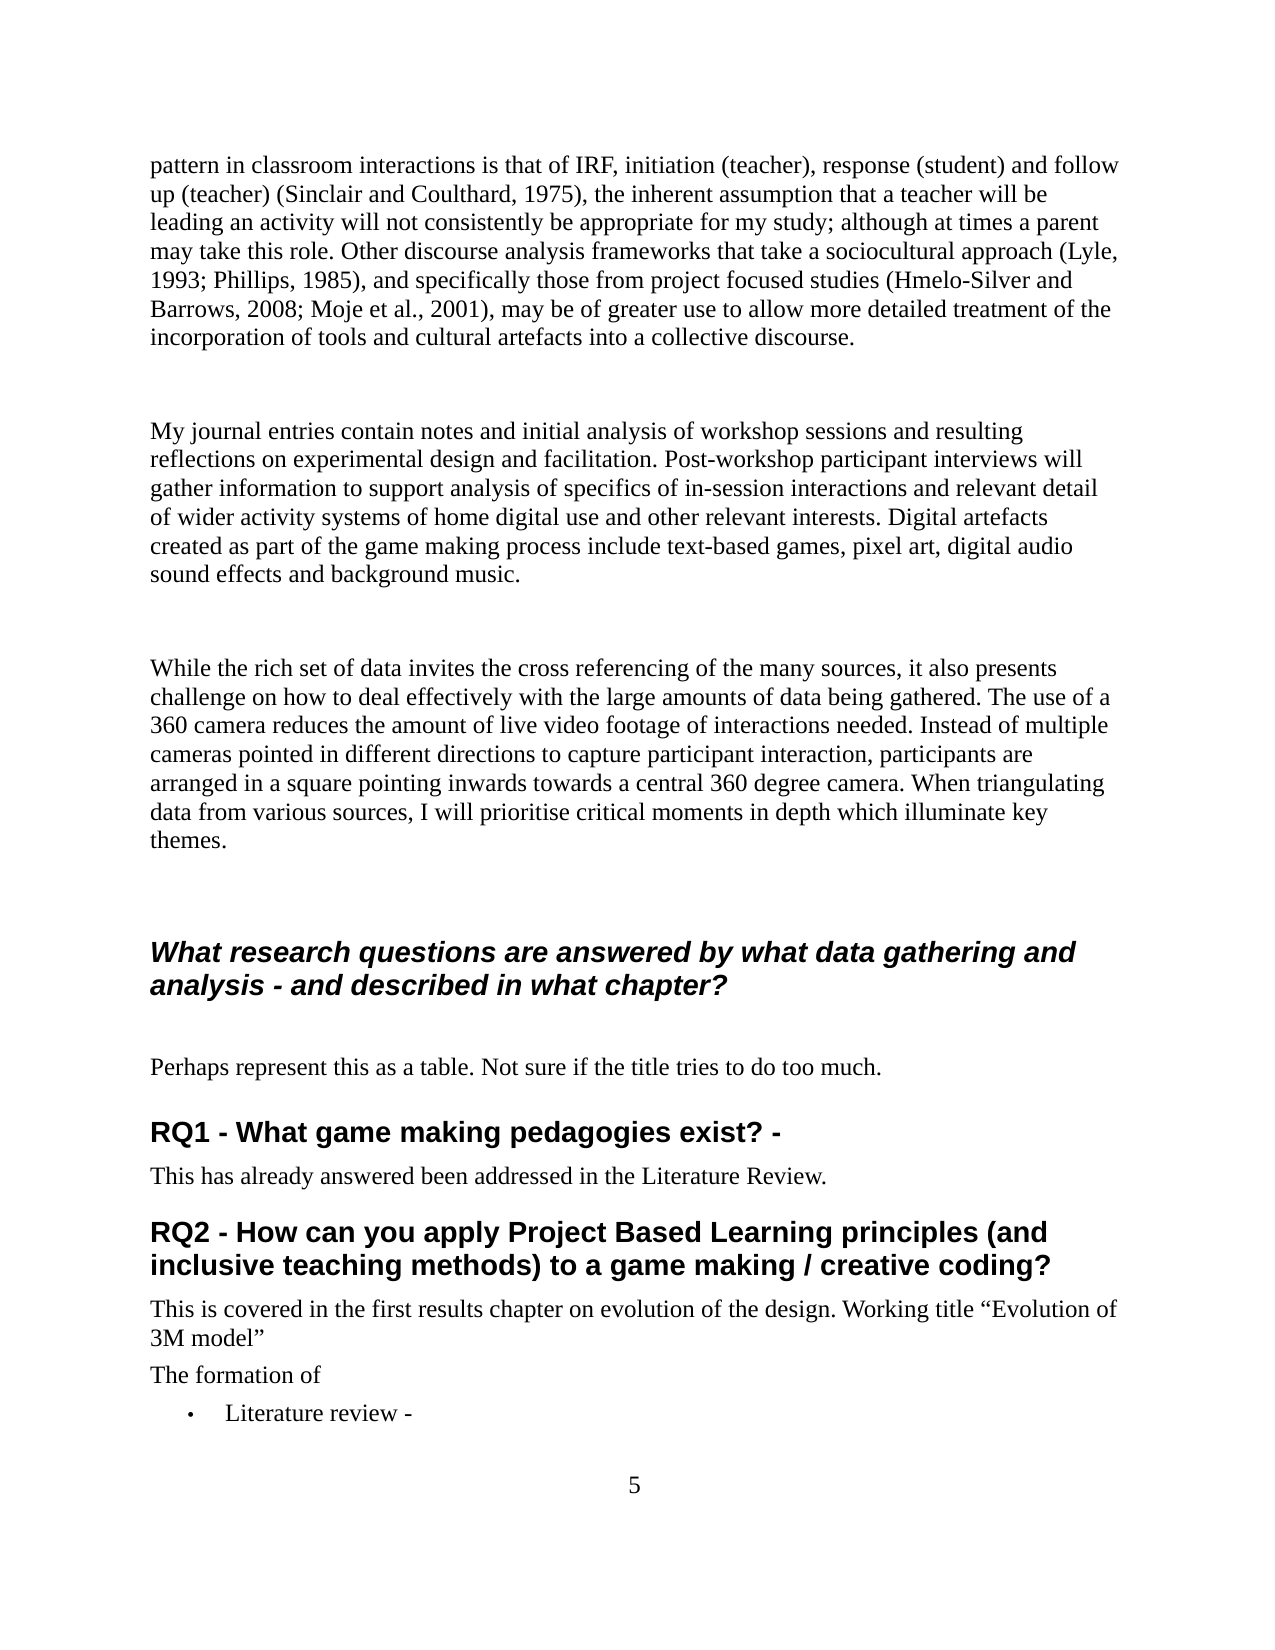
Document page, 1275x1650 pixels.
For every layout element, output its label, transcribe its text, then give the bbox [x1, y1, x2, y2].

text The formation of [150, 1361, 1125, 1389]
text Perhaps represent this as a table. Not sure if the title tries to do too much. [150, 1052, 1125, 1081]
text This has already answered been addressed in the Literature Review. [150, 1161, 1125, 1189]
subtitle RQ2 - How can you apply Project Based Learning principles (and inclusive teaching methods) to a game making / creative coding? [150, 1214, 1125, 1282]
subtitle What research questions are answered by what data gathering and analysis - and described in what chapter? [150, 935, 1125, 1002]
subtitle RQ1 - What game making pedagogies exist? - [150, 1115, 1125, 1148]
list Literature review - [187, 1398, 1125, 1427]
text This is covered in the first results chapter on evolution of the design. Working title “Evolution of 3M model” [150, 1294, 1125, 1352]
text My journal entries contain notes and initial analysis of workshop sessions and resulting reflections on experimental design and facilitation. Post-workshop participant interviews will gather information to support analysis of specifics of in-session interactions and relevant detail of wider activity systems of home digital use and other relevant interests. Digital artefacts created as part of the game making process include text-based games, pixel art, digital audio sound effects and background music. [150, 416, 1125, 588]
text pattern in classroom interactions is that of IRF, initiation (teacher), response (student) and follow up (teacher) (Sinclair and Coulthard, 1975), the inherent assumption that a teacher will be leading an activity will not consistently be appropriate for my study; although at times a parent may take this role. Other discourse analysis frameworks that take a sociocultural approach (Lyle, 1993; Phillips, 1985), and specifically those from project focused studies (Hmelo-Silver and Barrows, 2008; Moje et al., 2001), may be of greater use to allow more detailed treatment of the incorporation of tools and cultural artefacts into a collective discourse. [150, 150, 1125, 351]
text While the rich set of data invites the cross referencing of the many sources, it also presents challenge on how to deal effectively with the large amounts of data being gathered. The use of a 360 camera reduces the amount of live video footage of interactions needed. Instead of multiple cameras pointed in different directions to capture participant interaction, participants are arranged in a square pointing inwards towards a central 360 degree camera. When triangulating data from various sources, I will prioritise critical moments in depth which illuminate key themes. [150, 653, 1125, 854]
